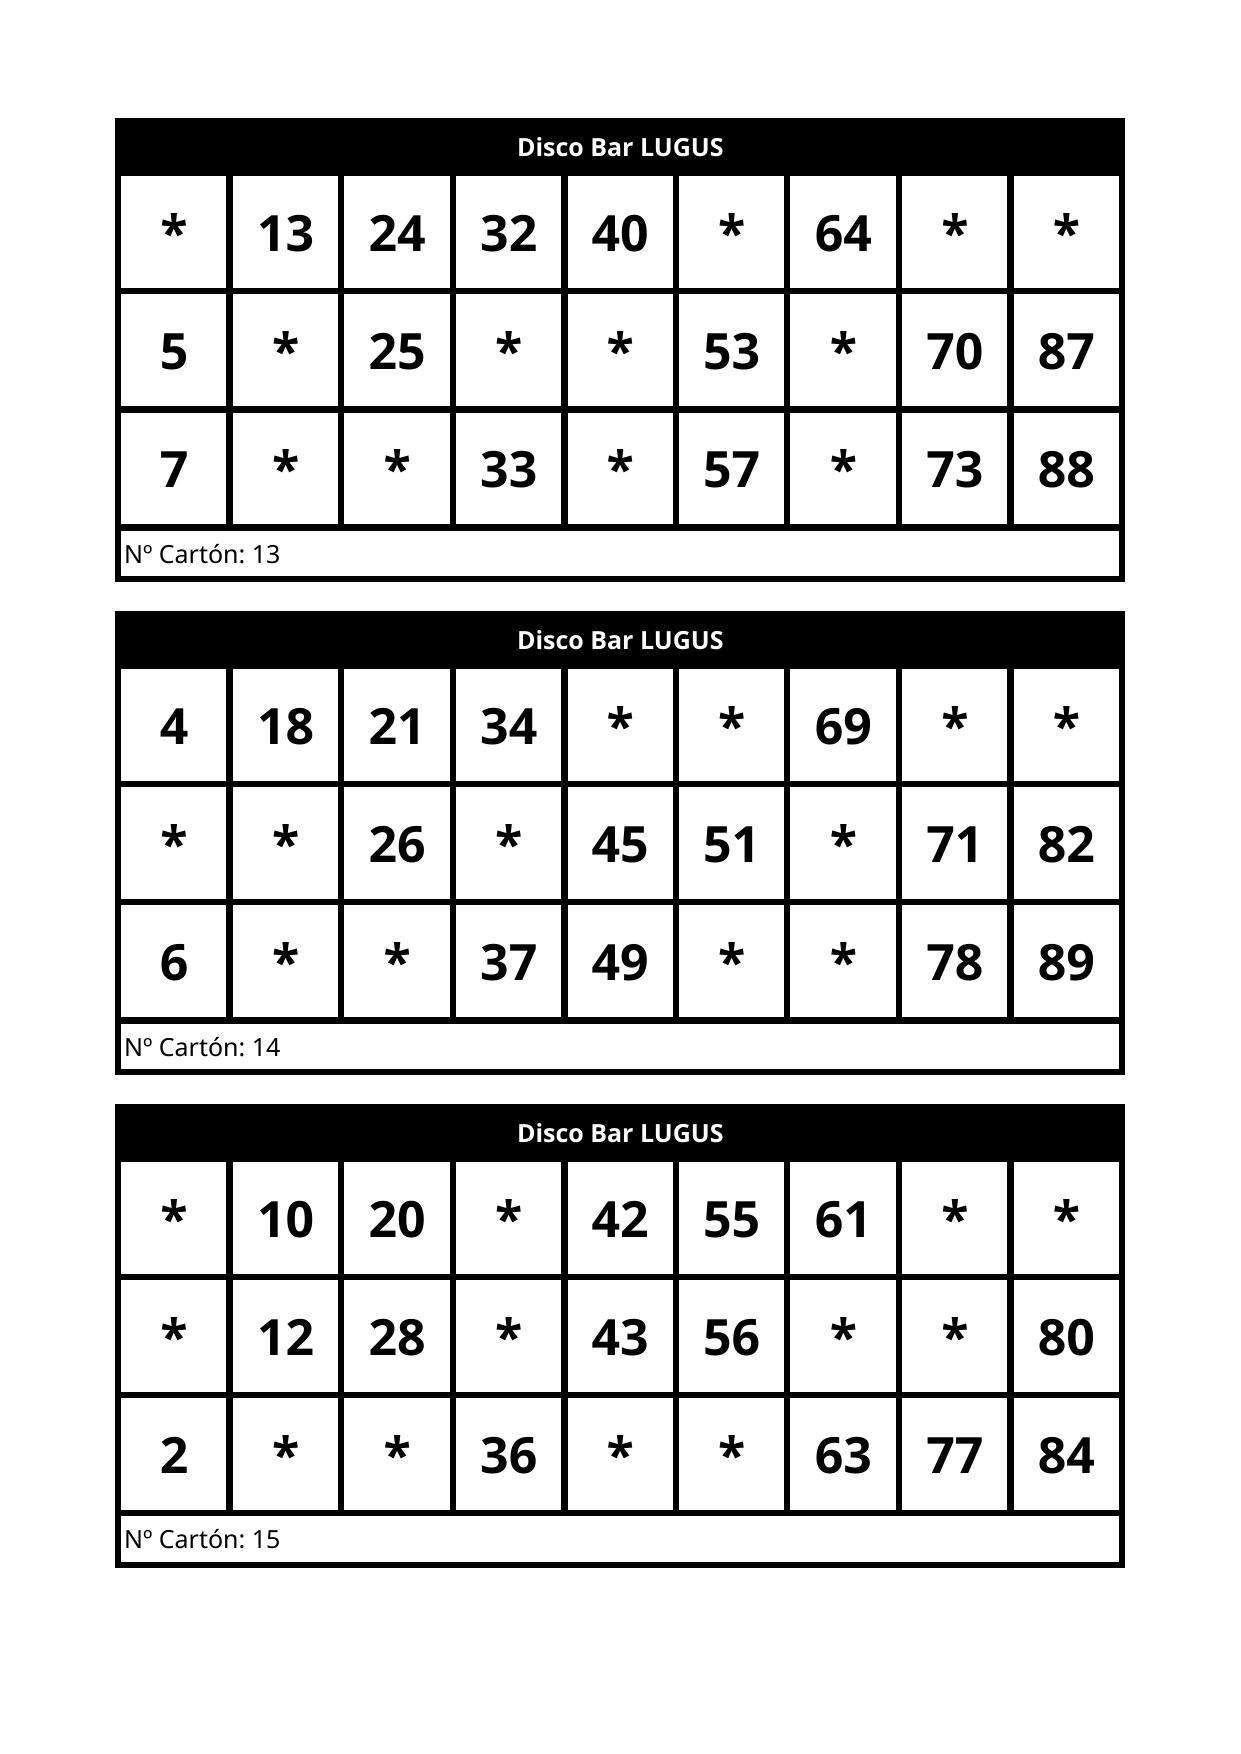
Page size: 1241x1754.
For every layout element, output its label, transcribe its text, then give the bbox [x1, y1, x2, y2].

table_cell 51 [679, 787, 784, 899]
table_cell * [344, 905, 450, 1017]
table_header Disco Bar LUGUS [121, 124, 1119, 170]
table_cell 28 [344, 1280, 450, 1392]
table_cell 2 [121, 1398, 226, 1510]
table_cell * [1014, 1162, 1119, 1274]
table_cell * [233, 787, 338, 899]
table_cell 69 [790, 669, 896, 781]
table_cell 5 [121, 294, 226, 406]
table_cell * [456, 787, 561, 899]
table_cell 64 [790, 176, 896, 288]
table_cell 26 [344, 787, 450, 899]
table_cell 10 [233, 1162, 338, 1274]
table_cell * [456, 1162, 561, 1274]
table_cell 6 [121, 905, 226, 1017]
table_cell 34 [456, 669, 561, 781]
table_cell * [233, 905, 338, 1017]
table_cell 88 [1014, 413, 1119, 524]
table_cell * [121, 787, 226, 899]
table_cell 57 [679, 413, 784, 524]
table_cell * [233, 294, 338, 406]
table_cell * [1014, 669, 1119, 781]
table_cell 87 [1014, 294, 1119, 406]
table_cell * [121, 176, 226, 288]
table_cell * [456, 1280, 561, 1392]
table_cell 61 [790, 1162, 896, 1274]
table_cell 77 [902, 1398, 1007, 1510]
table_cell * [679, 905, 784, 1017]
table_cell 36 [456, 1398, 561, 1510]
table_header Disco Bar LUGUS [121, 1110, 1119, 1156]
table_cell * [121, 1162, 226, 1274]
table_cell * [790, 905, 896, 1017]
table_cell 89 [1014, 905, 1119, 1017]
table_cell 63 [790, 1398, 896, 1510]
table_cell * [344, 1398, 450, 1510]
table_cell Nº Cartón: 14 [121, 1024, 1119, 1069]
table_cell Nº Cartón: 15 [121, 1516, 1119, 1562]
table_cell 25 [344, 294, 450, 406]
table_cell 45 [568, 787, 673, 899]
table_cell 56 [679, 1280, 784, 1392]
table_cell * [902, 1280, 1007, 1392]
table_cell 42 [568, 1162, 673, 1274]
table_cell * [344, 413, 450, 524]
table_cell 43 [568, 1280, 673, 1392]
table_cell * [233, 1398, 338, 1510]
table_cell * [233, 413, 338, 524]
table_cell 84 [1014, 1398, 1119, 1510]
table_cell * [568, 1398, 673, 1510]
table_cell 32 [456, 176, 561, 288]
table_cell * [790, 294, 896, 406]
table_cell * [679, 1398, 784, 1510]
table_cell 24 [344, 176, 450, 288]
table_header Disco Bar LUGUS [121, 617, 1119, 663]
table_cell * [902, 1162, 1007, 1274]
table_cell * [121, 1280, 226, 1392]
table_cell Nº Cartón: 13 [121, 531, 1119, 576]
table_cell 55 [679, 1162, 784, 1274]
table_cell 73 [902, 413, 1007, 524]
table_cell 37 [456, 905, 561, 1017]
table_cell * [790, 1280, 896, 1392]
table_cell 33 [456, 413, 561, 524]
table_cell * [568, 294, 673, 406]
table_cell 20 [344, 1162, 450, 1274]
table_cell 7 [121, 413, 226, 524]
table_cell 21 [344, 669, 450, 781]
table_cell 78 [902, 905, 1007, 1017]
table_cell * [902, 669, 1007, 781]
table_cell * [679, 669, 784, 781]
table_cell * [679, 176, 784, 288]
table_cell * [1014, 176, 1119, 288]
table_cell 49 [568, 905, 673, 1017]
table_cell * [902, 176, 1007, 288]
table_cell 13 [233, 176, 338, 288]
table_cell * [568, 413, 673, 524]
table_cell 18 [233, 669, 338, 781]
table_cell * [456, 294, 561, 406]
table_cell 82 [1014, 787, 1119, 899]
table_cell 4 [121, 669, 226, 781]
table_cell * [568, 669, 673, 781]
table_cell 40 [568, 176, 673, 288]
table_cell 71 [902, 787, 1007, 899]
table_cell * [790, 787, 896, 899]
table_cell 12 [233, 1280, 338, 1392]
table_cell 80 [1014, 1280, 1119, 1392]
table_cell 70 [902, 294, 1007, 406]
table_cell 53 [679, 294, 784, 406]
table_cell * [790, 413, 896, 524]
